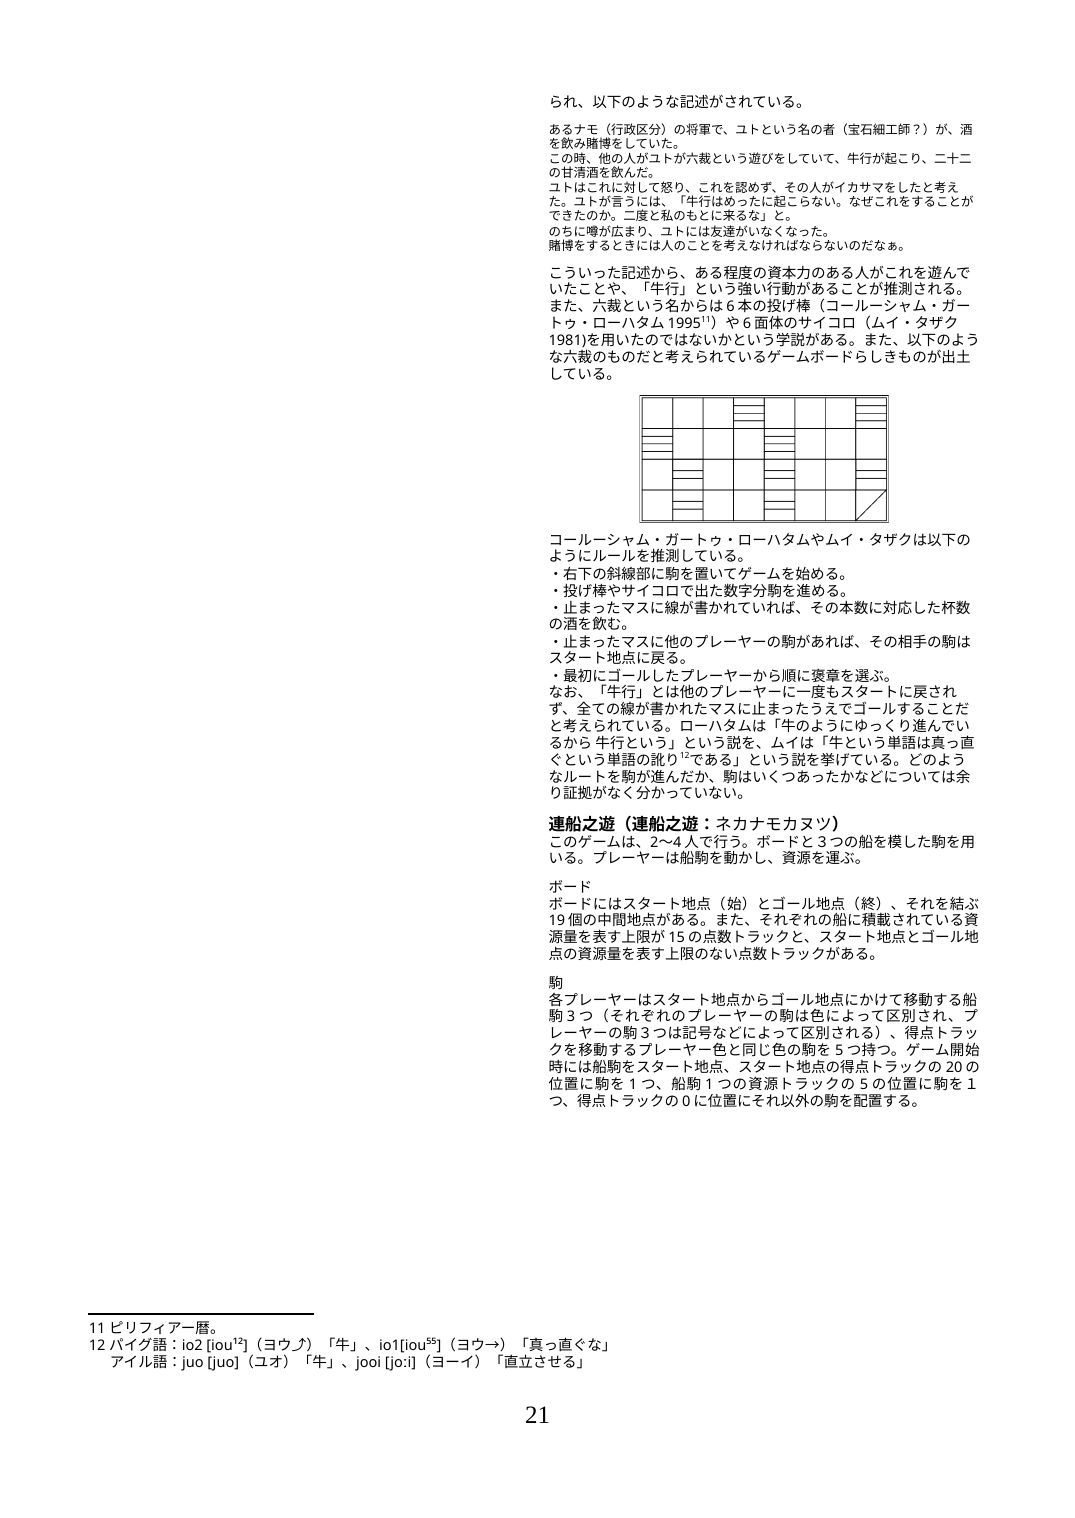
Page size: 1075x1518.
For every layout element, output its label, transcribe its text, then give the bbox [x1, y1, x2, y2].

table_cell [532, 389, 542, 527]
table_cell [89, 117, 531, 259]
table_cell [89, 389, 531, 527]
table_cell [89, 89, 531, 117]
table_cell こういった記述から、ある程度の資本力のある人がこれを遊んでいたことや、「牛行」という強い行動があることが推測される。また、六裁という名からは6本の投げ棒（コールーシャム・ガートゥ・ローハタム1995）や6面体のサイコロ（ムイ・タザク1981)を用いたのではないかという学説がある。また、以下のような六裁のものだと考えられているゲームボードらしきものが出土している。 [543, 259, 985, 389]
table_cell [543, 389, 985, 527]
table_cell 六裁（六裁：ネッシュ） 酒を賭けて行われていた賭博の一種。ラネーメ古論にその名が見られ、以下のような記述がされている。 [543, 89, 985, 117]
table_cell [532, 527, 542, 809]
table_cell [532, 970, 542, 1117]
table_cell [89, 809, 531, 873]
table_cell [532, 117, 542, 259]
table_cell 連船之遊（連船之遊：ネカナモカヌツ） このゲームは、2～4人で行う。ボードと３つの船を模した駒を用いる。プレーヤーは船駒を動かし、資源を運ぶ。 [543, 809, 985, 873]
table_cell ボード ボードにはスタート地点（始）とゴール地点（終）、それを結ぶ19個の中間地点がある。また、それぞれの船に積載されている資源量を表す上限が15の点数トラックと、スタート地点とゴール地点の資源量を表す上限のない点数トラックがある。 [543, 874, 985, 970]
picture [639, 395, 889, 523]
table_cell [532, 259, 542, 389]
table_cell コールーシャム・ガートゥ・ローハタムやムイ・タザクは以下のようにルールを推測している。 ・右下の斜線部に駒を置いてゲームを始める。 ・投げ棒やサイコロで出た数字分駒を進める。 ・止まったマスに線が書かれていれば、その本数に対応した杯数の酒を飲む。 ・止まったマスに他のプレーヤーの駒があれば、その相手の駒はスタート地点に戻る。 ・最初にゴールしたプレーヤーから順に褒章を選ぶ。 なお、「牛行」とは他のプレーヤーに一度もスタートに戻されず、全ての線が書かれたマスに止まったうえでゴールすることだと考えられている。ローハタムは「牛のようにゆっくり進んでいるから 牛行という」という説を、ムイは「牛という単語は真っ直ぐという単語の訛りである」という説を挙げている。どのようなルートを駒が進んだか、駒はいくつあったかなどについては余り証拠がなく分かっていない。 [543, 527, 985, 809]
table_cell [89, 259, 531, 389]
table_cell [89, 527, 531, 809]
table_cell [532, 89, 542, 117]
table_cell [532, 874, 542, 970]
table_cell [89, 874, 531, 970]
table_cell [89, 970, 531, 1117]
table_cell あるナモ（行政区分）の将軍で、ユトという名の者（宝石細工師？）が、酒を飲み賭博をしていた。 この時、他の人がユトが六裁という遊びをしていて、牛行が起こり、二十二の甘清酒を飲んだ。 ユトはこれに対して怒り、これを認めず、その人がイカサマをしたと考えた。ユトが言うには、「牛行はめったに起こらない。なぜこれをすることができたのか。二度と私のもとに来るな」と。 のちに噂が広まり、ユトには友達がいなくなった。 賭博をするときには人のことを考えなければならないのだなぁ。 [543, 117, 985, 259]
table_cell 駒 各プレーヤーはスタート地点からゴール地点にかけて移動する船駒3つ（それぞれのプレーヤーの駒は色によって区別され、プレーヤーの駒３つは記号などによって区別される）、得点トラックを移動するプレーヤー色と同じ色の駒を5つ持つ。ゲーム開始時には船駒をスタート地点、スタート地点の得点トラックの20の位置に駒を1つ、船駒1つの資源トラックの5の位置に駒を１つ、得点トラックの0に位置にそれ以外の駒を配置する。 [543, 970, 985, 1117]
table_cell [532, 809, 542, 873]
